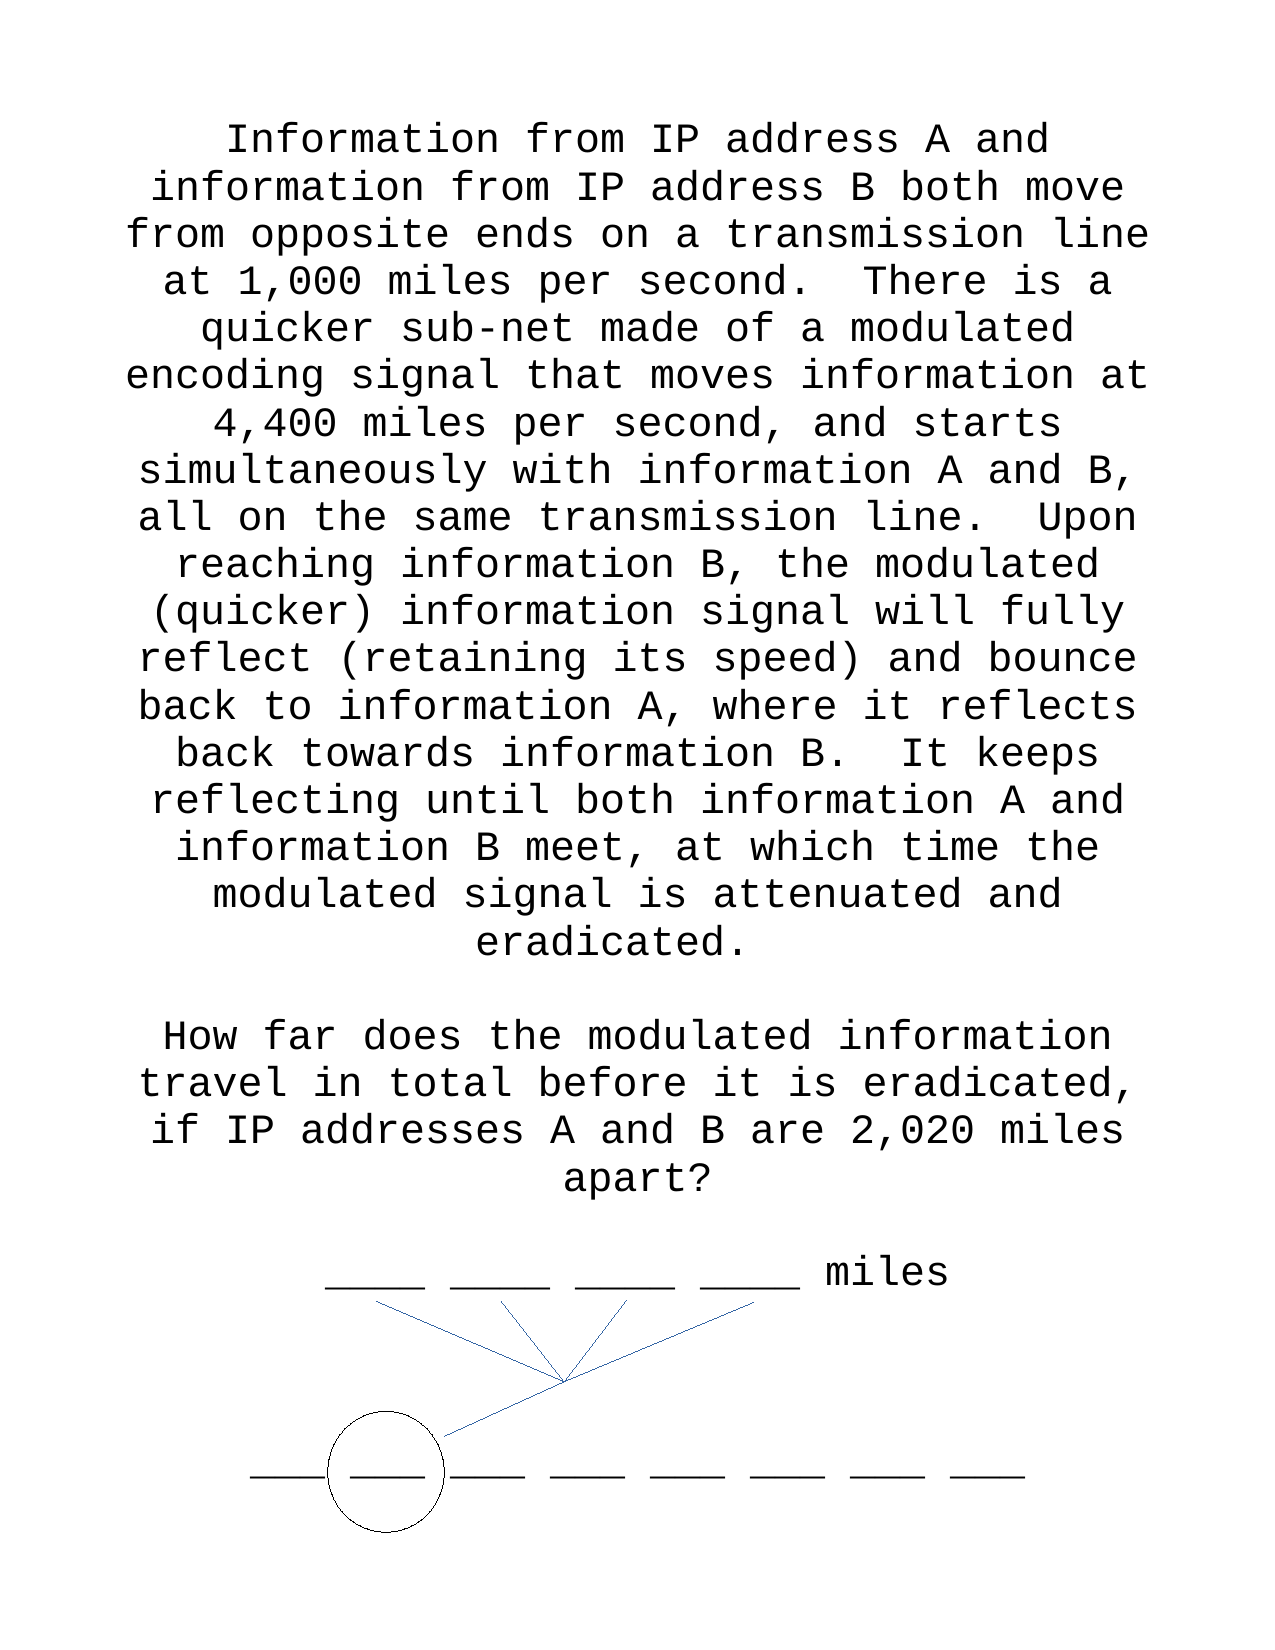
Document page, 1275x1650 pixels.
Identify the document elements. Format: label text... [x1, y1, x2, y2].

text ____ ____ ____ ____ miles [118, 1251, 1157, 1298]
text ___ ___ ___ ___ ___ ___ ___ ___ [436, 1439, 1157, 1487]
text Information from IP address A and information from IP address B both move from opposite ends on a transmission line at 1,000 miles per second. There is a quicker sub-net made of a modulated encoding signal that moves information at 4,400 miles per second, and starts simultaneously with information A and B, all on the same transmission line. Upon reaching information B, the modulated (quicker) information signal will fully reflect (retaining its speed) and bounce back to information A, where it reflects back towards information B. It keeps reflecting until both information A and information B meet, at which time the modulated signal is attenuated and eradicated. [118, 118, 1157, 967]
text ___ ___ ___ ___ ___ ___ ___ ___ [118, 1439, 336, 1487]
text How far does the modulated information travel in total before it is eradicated, if IP addresses A and B are 2,020 miles apart? [118, 1015, 1157, 1203]
